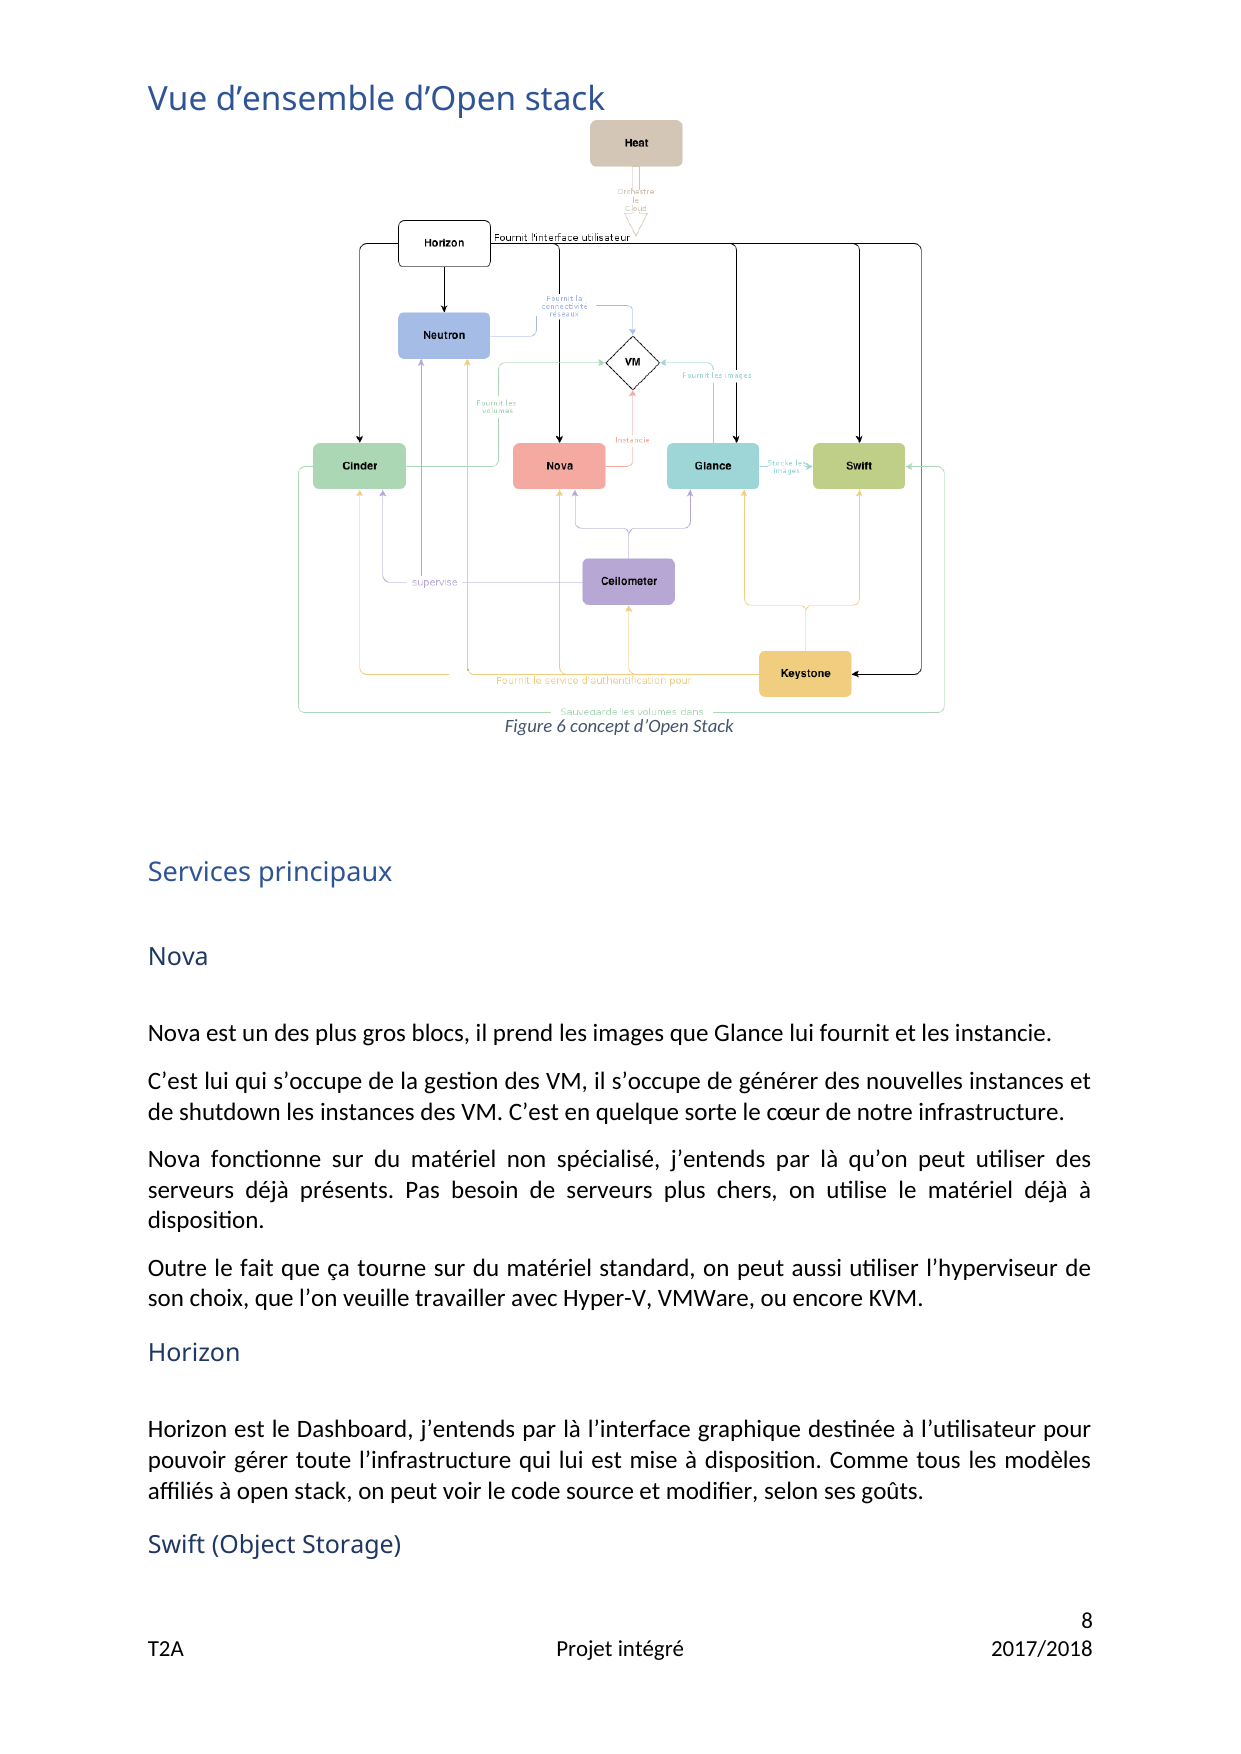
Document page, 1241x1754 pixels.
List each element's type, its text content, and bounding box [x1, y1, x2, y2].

subtitle Swift (Object Storage) [148, 1526, 1093, 1561]
text Horizon est le Dashboard, j’entends par là l’interface graphique destinée à l’utilisateur pour pouvoir gérer toute l’infrastructure qui lui est mise à disposition. Comme tous les modèles affiliés à open stack, on peut voir le code source et modifier, selon ses goûts. [148, 1413, 1093, 1505]
text Nova est un des plus gros blocs, il prend les images que Glance lui fournit et les instancie. [148, 1017, 1093, 1048]
subtitle Nova [148, 938, 1093, 972]
text Nova fonctionne sur du matériel non spécialisé, j’entends par là qu’on peut utiliser des serveurs déjà présents. Pas besoin de serveurs plus chers, on utilise le matériel déjà à disposition. [148, 1143, 1093, 1235]
text Figure 6 concept d’Open Stack [148, 714, 1093, 737]
text C’est lui qui s’occupe de la gestion des VM, il s’occupe de générer des nouvelles instances et de shutdown les instances des VM. C’est en quelque sorte le cœur de notre infrastructure. [148, 1065, 1093, 1126]
subtitle Services principaux [148, 852, 1093, 889]
subtitle Vue d’ensemble d’Open stack [148, 75, 1093, 120]
text Outre le fait que ça tourne sur du matériel standard, on peut aussi utiliser l’hyperviseur de son choix, que l’on veuille travailler avec Hyper-V, VMWare, ou encore KVM. [148, 1252, 1093, 1313]
subtitle Horizon [148, 1334, 1093, 1368]
